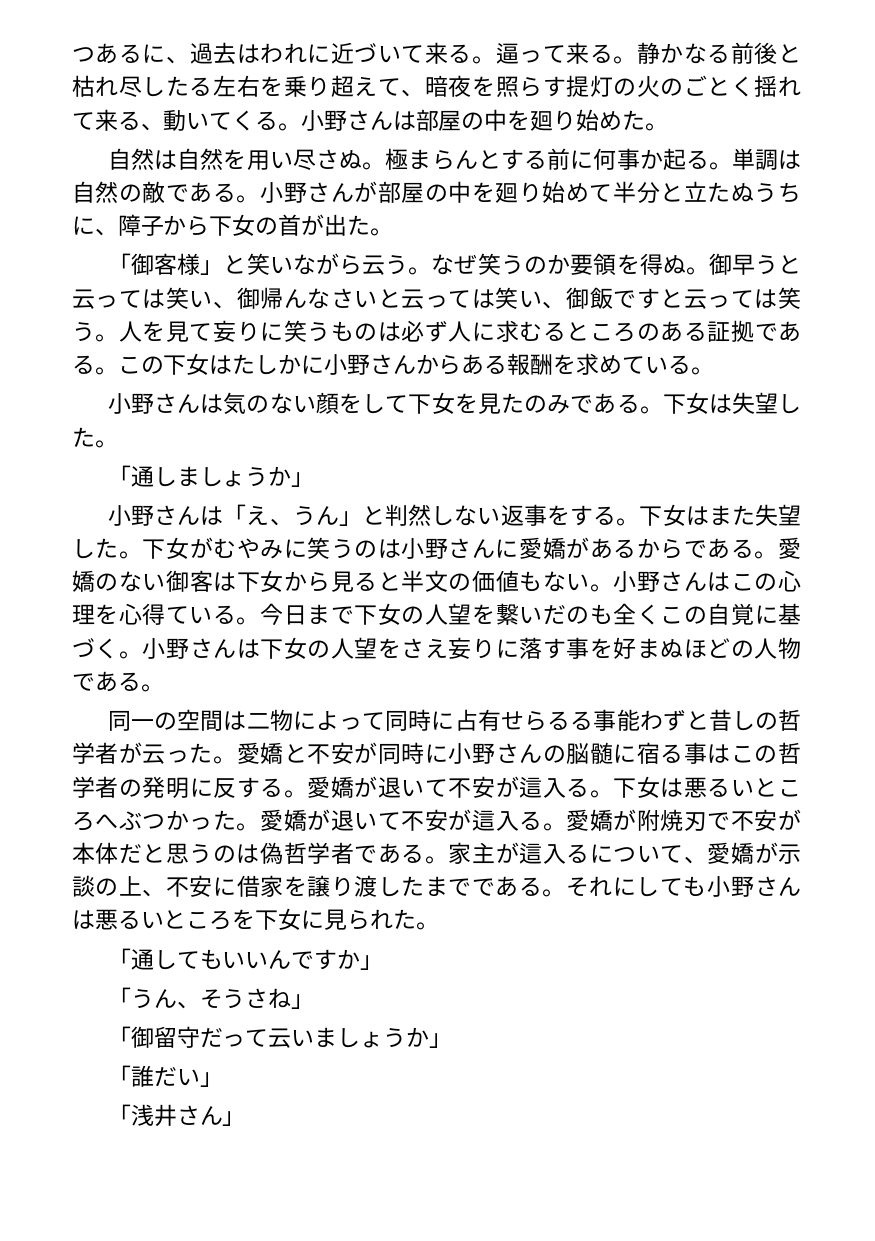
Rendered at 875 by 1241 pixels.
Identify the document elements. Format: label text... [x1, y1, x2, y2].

text 「誰だい」 [72, 1059, 802, 1092]
text 「通しましょうか」 [72, 458, 802, 492]
text 小野さんは気のない顔をして下女を見たのみである。下女は失望した。 [72, 386, 802, 453]
text 「通してもいいんですか」 [72, 942, 802, 975]
text 小野さんは「え、うん」と判然しない返事をする。下女はまた失望した。下女がむやみに笑うのは小野さんに愛嬌があるからである。愛嬌のない御客は下女から見ると半文の価値もない。小野さんはこの心理を心得ている。今日まで下女の人望を繋いだのも全くこの自覚に基づく。小野さんは下女の人望をさえ妄りに落す事を好まぬほどの人物である。 [72, 498, 802, 697]
text 「うん、そうさね」 [72, 981, 802, 1014]
text 「浅井さん」 [72, 1098, 802, 1131]
text 同一の空間は二物によって同時に占有せらるる事能わずと昔しの哲学者が云った。愛嬌と不安が同時に小野さんの脳髄に宿る事はこの哲学者の発明に反する。愛嬌が退いて不安が這入る。下女は悪るいところへぶつかった。愛嬌が退いて不安が這入る。愛嬌が附焼刃で不安が本体だと思うのは偽哲学者である。家主が這入るについて、愛嬌が示談の上、不安に借家を譲り渡したまでである。それにしても小野さんは悪るいところを下女に見られた。 [72, 703, 802, 936]
text 「御客様」と笑いながら云う。なぜ笑うのか要領を得ぬ。御早うと云っては笑い、御帰んなさいと云っては笑い、御飯ですと云っては笑う。人を見て妄りに笑うものは必ず人に求むるところのある証拠である。この下女はたしかに小野さんからある報酬を求めている。 [72, 247, 802, 380]
text 「御留守だって云いましょうか」 [72, 1020, 802, 1053]
text 自然は自然を用い尽さぬ。極まらんとする前に何事か起る。単調は自然の敵である。小野さんが部屋の中を廻り始めて半分と立たぬうちに、障子から下女の首が出た。 [72, 142, 802, 241]
text つあるに、過去はわれに近づいて来る。逼って来る。静かなる前後と枯れ尽したる左右を乗り超えて、暗夜を照らす提灯の火のごとく揺れて来る、動いてくる。小野さんは部屋の中を廻り始めた。 [72, 36, 802, 136]
